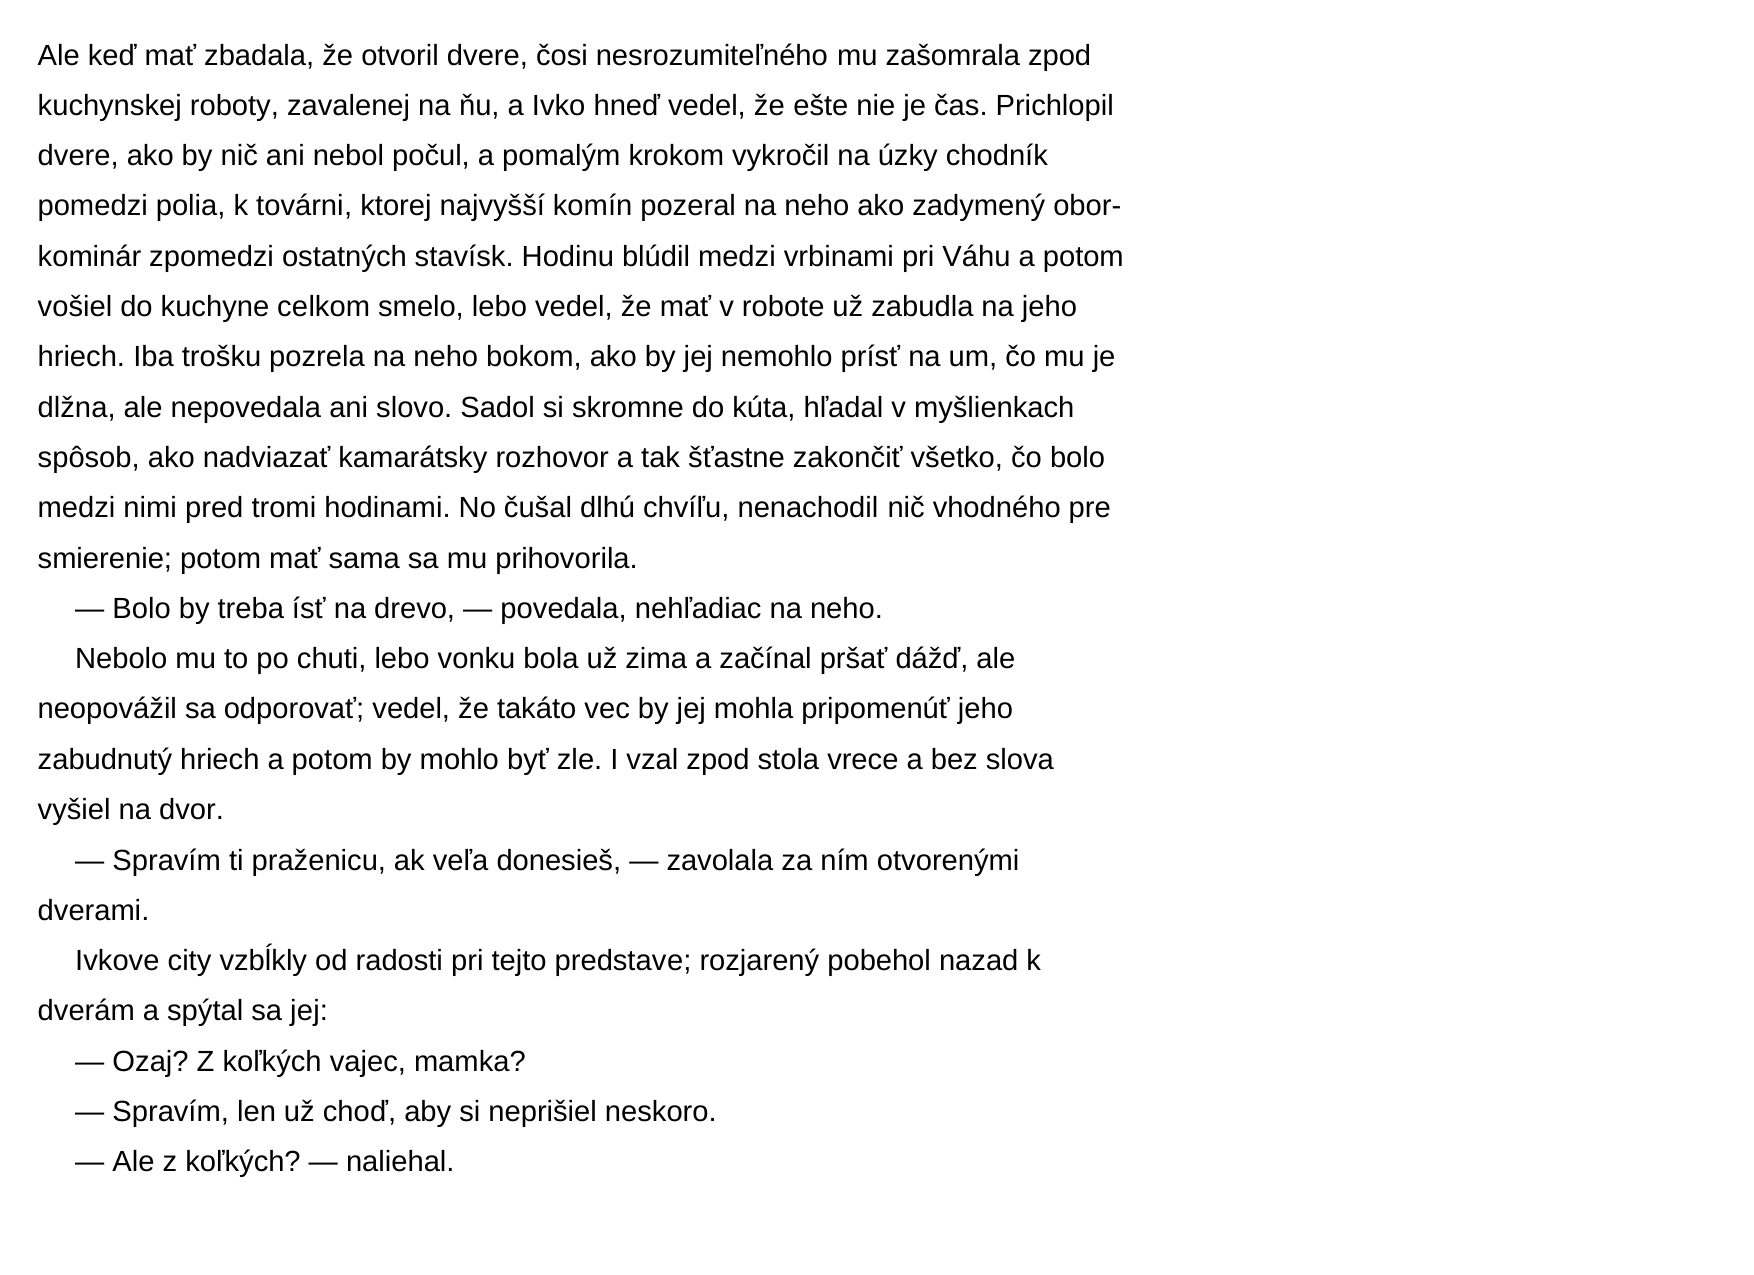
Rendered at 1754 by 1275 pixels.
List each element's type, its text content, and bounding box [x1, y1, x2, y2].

text — Spravím ti praženicu, ak veľa donesieš, — zavolala za ním otvorenými dverami. [37, 842, 1130, 926]
text — Bolo by treba ísť na drevo, — povedala, nehľadiac na neho. [37, 591, 1130, 624]
text Nebolo mu to po chuti, lebo vonku bola už zima a začínal pršať dážď, ale neopovážil sa odporovať; vedel, že takáto vec by jej mohla pripomenúť jeho zabudnutý hriech a potom by mohlo byť zle. I vzal zpod stola vrece a bez slova vyšiel na dvor. [37, 641, 1130, 826]
text Ale keď mať zbadala, že otvoril dvere, čosi nesrozumiteľného mu zašomrala zpod kuchynskej roboty, zavalenej na ňu, a Ivko hneď vedel, že ešte nie je čas. Prichlopil dvere, ako by nič ani nebol počul, a pomalým krokom vykročil na úzky chodník pomedzi polia, k továrni, ktorej najvyšší komín pozeral na neho ako zadymený obor-kominár zpomedzi ostatných stavísk. Hodinu blúdil medzi vrbinami pri Váhu a potom vošiel do kuchyne celkom smelo, lebo vedel, že mať v robote už zabudla na jeho hriech. Iba trošku pozrela na neho bokom, ako by jej nemohlo prísť na um, čo mu je dlžna, ale nepovedala ani slovo. Sadol si skromne do kúta, hľadal v myšlienkach spôsob, ako nadviazať kamarátsky rozhovor a tak šťastne zakončiť všetko, čo bolo medzi nimi pred tromi hodinami. No čušal dlhú chvíľu, nenachodil nič vhodného pre smierenie; potom mať sama sa mu prihovorila. [37, 37, 1130, 574]
text — Ale z koľkých? — naliehal. [37, 1144, 1130, 1178]
text — Spravím, len už choď, aby si neprišiel neskoro. [37, 1094, 1130, 1128]
text Ivkove city vzbĺkly od radosti pri tejto predstave; rozjarený pobehol nazad k dverám a spýtal sa jej: [37, 943, 1130, 1027]
text — Ozaj? Z koľkých vajec, mamka? [37, 1044, 1130, 1077]
